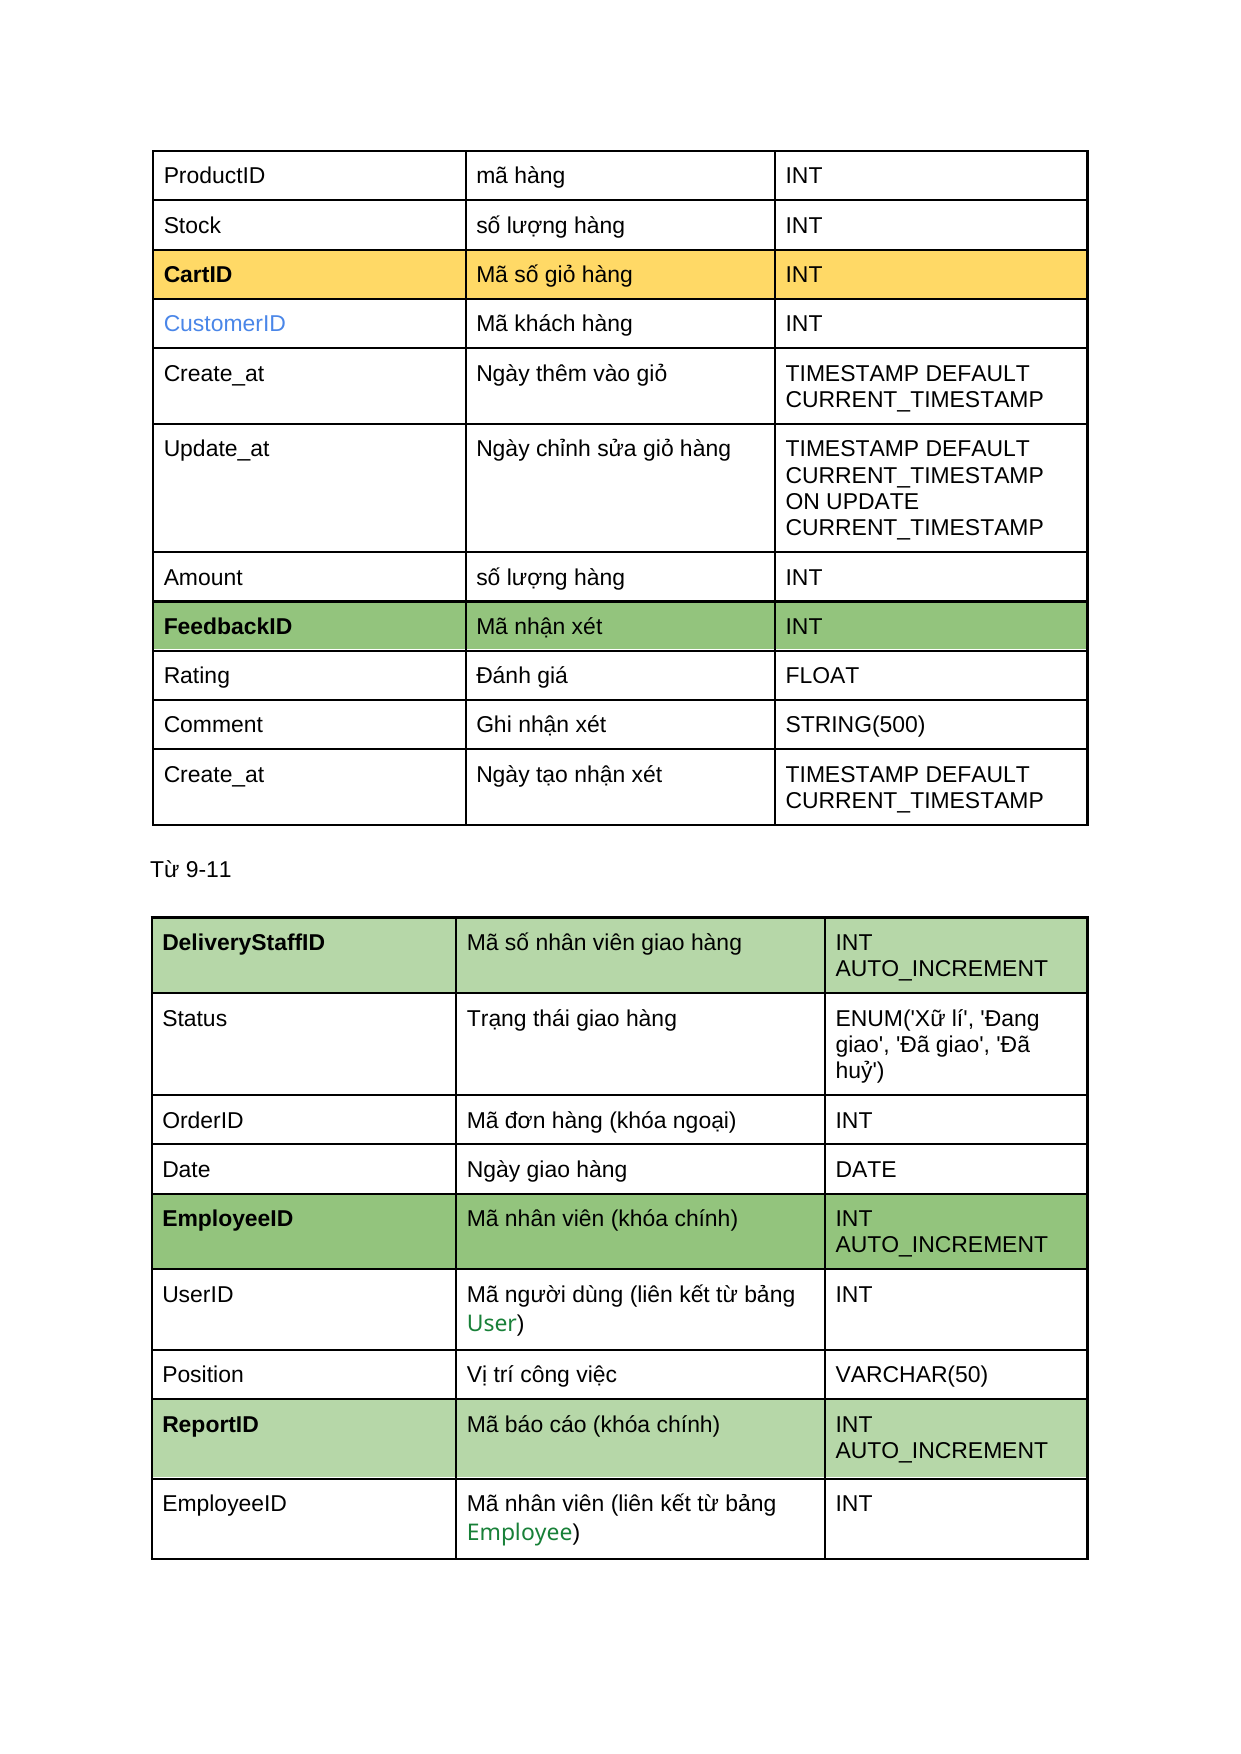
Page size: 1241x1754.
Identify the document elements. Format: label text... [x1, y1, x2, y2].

table_cell INT [776, 251, 1086, 298]
table_cell INT [826, 1480, 1086, 1558]
table_cell FLOAT [776, 652, 1086, 699]
table_cell TIMESTAMP DEFAULT CURRENT_TIMESTAMP [776, 750, 1086, 824]
table_cell INT [776, 152, 1086, 199]
table_cell Ngày chỉnh sửa giỏ hàng [467, 425, 774, 551]
table_cell Mã người dùng (liên kết từ bảng User) [457, 1270, 824, 1349]
table_cell Ngày tạo nhận xét [467, 750, 774, 824]
table_cell Comment [154, 701, 465, 748]
table_cell INT [776, 201, 1086, 248]
table_cell INT [776, 553, 1086, 600]
table_cell STRING(500) [776, 701, 1086, 748]
table_cell INT [776, 603, 1086, 649]
table_cell Mã báo cáo (khóa chính) [457, 1400, 824, 1477]
table_header DeliveryStaffID [153, 919, 455, 992]
table_header Mã số nhân viên giao hàng [457, 919, 824, 992]
table_cell số lượng hàng [467, 553, 774, 600]
table_cell INT AUTO_INCREMENT [826, 1195, 1086, 1268]
table_cell ENUM('Xữ lí', 'Đang giao', 'Đã giao', 'Đã huỷ') [826, 994, 1086, 1094]
text Từ 9-11 [150, 856, 1090, 882]
table_cell INT [826, 1270, 1086, 1349]
table_cell EmployeeID [153, 1195, 455, 1268]
table_cell DATE [826, 1145, 1086, 1193]
table_cell Position [153, 1351, 455, 1398]
table_cell Amount [154, 553, 465, 600]
table_cell TIMESTAMP DEFAULT CURRENT_TIMESTAMP [776, 349, 1086, 423]
table_cell UserID [153, 1270, 455, 1349]
table_cell OrderID [153, 1096, 455, 1143]
table_cell Create_at [154, 349, 465, 423]
table_cell Ngày thêm vào giỏ [467, 349, 774, 423]
table_cell Date [153, 1145, 455, 1193]
table_cell Stock [154, 201, 465, 248]
table_cell Mã khách hàng [467, 300, 774, 347]
table_cell VARCHAR(50) [826, 1351, 1086, 1398]
table_cell INT [826, 1096, 1086, 1143]
table_cell Trạng thái giao hàng [457, 994, 824, 1094]
table_cell Ngày giao hàng [457, 1145, 824, 1193]
table_cell Vị trí công việc [457, 1351, 824, 1398]
table_cell FeedbackID [154, 603, 465, 649]
table_cell ReportID [153, 1400, 455, 1477]
table_cell số lượng hàng [467, 201, 774, 248]
table_cell Mã nhân viên (khóa chính) [457, 1195, 824, 1268]
table_cell EmployeeID [153, 1480, 455, 1558]
table_cell CartID [154, 251, 465, 298]
table_cell Mã đơn hàng (khóa ngoại) [457, 1096, 824, 1143]
table_cell Create_at [154, 750, 465, 824]
table_cell INT [776, 300, 1086, 347]
table_cell Đánh giá [467, 652, 774, 699]
table_cell Mã nhân viên (liên kết từ bảng Employee) [457, 1480, 824, 1558]
table_header INT AUTO_INCREMENT [826, 919, 1086, 992]
table_cell Update_at [154, 425, 465, 551]
table_cell ProductID [154, 152, 465, 199]
table_cell Rating [154, 652, 465, 699]
table_cell Mã nhận xét [467, 603, 774, 649]
table_cell mã hàng [467, 152, 774, 199]
table_cell CustomerID [154, 300, 465, 347]
table_cell TIMESTAMP DEFAULT CURRENT_TIMESTAMP ON UPDATE CURRENT_TIMESTAMP [776, 425, 1086, 551]
table_cell Status [153, 994, 455, 1094]
table_cell Mã số giỏ hàng [467, 251, 774, 298]
table_cell Ghi nhận xét [467, 701, 774, 748]
table_cell INT AUTO_INCREMENT [826, 1400, 1086, 1477]
